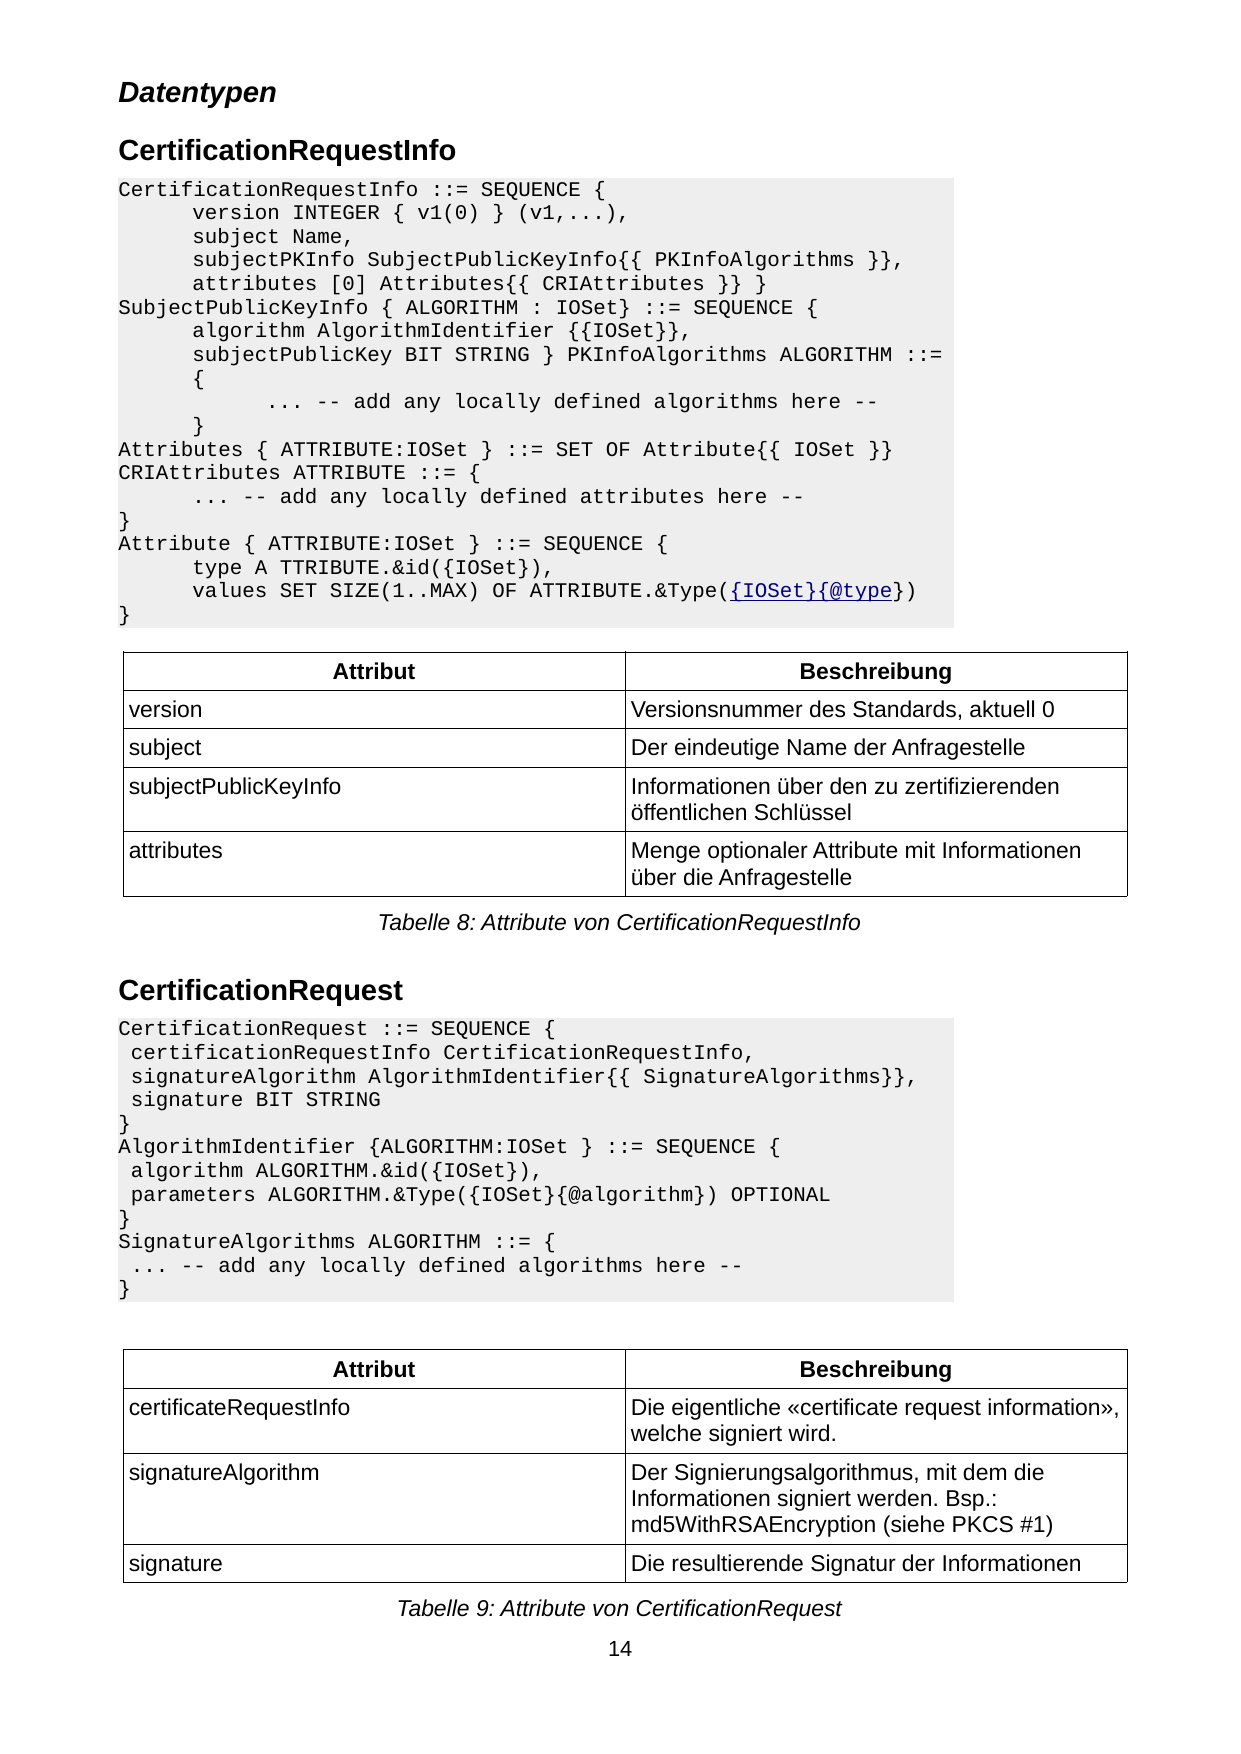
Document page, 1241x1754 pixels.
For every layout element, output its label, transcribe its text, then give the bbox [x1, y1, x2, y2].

table_header Beschreibung [626, 653, 1127, 690]
table_cell Die eigentliche «certificate request information», welche signiert wird. [626, 1389, 1127, 1452]
table_header Attribut [124, 1350, 625, 1388]
subtitle Datentypen [118, 75, 1122, 108]
table_cell Informationen über den zu zertifizierenden öffentlichen Schlüssel [626, 768, 1127, 831]
text CertificationRequestInfo ::= SEQUENCE { version INTEGER { v1(0) } (v1,...), subject Name, subjectPKInfo SubjectPublicKeyInfo{{ PKInfoAlgorithms }}, attributes [0] Attributes{{ CRIAttributes }} } SubjectPublicKeyInfo { ALGORITHM : IOSet} ::= SEQUENCE { algorithm AlgorithmIdentifier {{IOSet}}, subjectPublicKey BIT STRING } PKInfoAlgorithms ALGORITHM ::= { ... -- add any locally defined algorithms here -- } Attributes { ATTRIBUTE:IOSet } ::= SET OF Attribute{{ IOSet }} CRIAttributes ATTRIBUTE ::= { ... -- add any locally defined attributes here -- } Attribute { ATTRIBUTE:IOSet } ::= SEQUENCE { type A TTRIBUTE.&id({IOSet}), values SET SIZE(1..MAX) OF ATTRIBUTE.&Type({IOSet}{@type}) } [118, 178, 954, 628]
table_cell attributes [124, 832, 625, 896]
table_cell Versionsnummer des Standards, aktuell 0 [626, 691, 1127, 728]
table_cell Die resultierende Signatur der Informationen [626, 1545, 1127, 1582]
subtitle CertificationRequestInfo [118, 133, 1122, 167]
table_header Beschreibung [626, 1350, 1127, 1388]
text Tabelle 8: Attribute von CertificationRequestInfo [118, 909, 1122, 935]
table_cell subject [124, 729, 625, 766]
table_header Attribut [124, 653, 625, 690]
table_cell certificateRequestInfo [124, 1389, 625, 1452]
table_cell Der Signierungsalgorithmus, mit dem die Informationen signiert werden. Bsp.: md5WithRSAEncryption (siehe PKCS #1) [626, 1454, 1127, 1543]
table_cell Der eindeutige Name der Anfragestelle [626, 729, 1127, 766]
table_cell signature [124, 1545, 625, 1582]
text CertificationRequest ::= SEQUENCE { certificationRequestInfo CertificationRequestInfo, signatureAlgorithm AlgorithmIdentifier{{ SignatureAlgorithms}}, signature BIT STRING } AlgorithmIdentifier {ALGORITHM:IOSet } ::= SEQUENCE { algorithm ALGORITHM.&id({IOSet}), parameters ALGORITHM.&Type({IOSet}{@algorithm}) OPTIONAL } SignatureAlgorithms ALGORITHM ::= { ... -- add any locally defined algorithms here -- } [118, 1018, 954, 1302]
table_cell signatureAlgorithm [124, 1454, 625, 1543]
table_cell subjectPublicKeyInfo [124, 768, 625, 831]
subtitle CertificationRequest [118, 973, 1122, 1006]
table_cell version [124, 691, 625, 728]
table_cell Menge optionaler Attribute mit Informationen über die Anfragestelle [626, 832, 1127, 896]
text Tabelle 9: Attribute von CertificationRequest [118, 1595, 1122, 1621]
